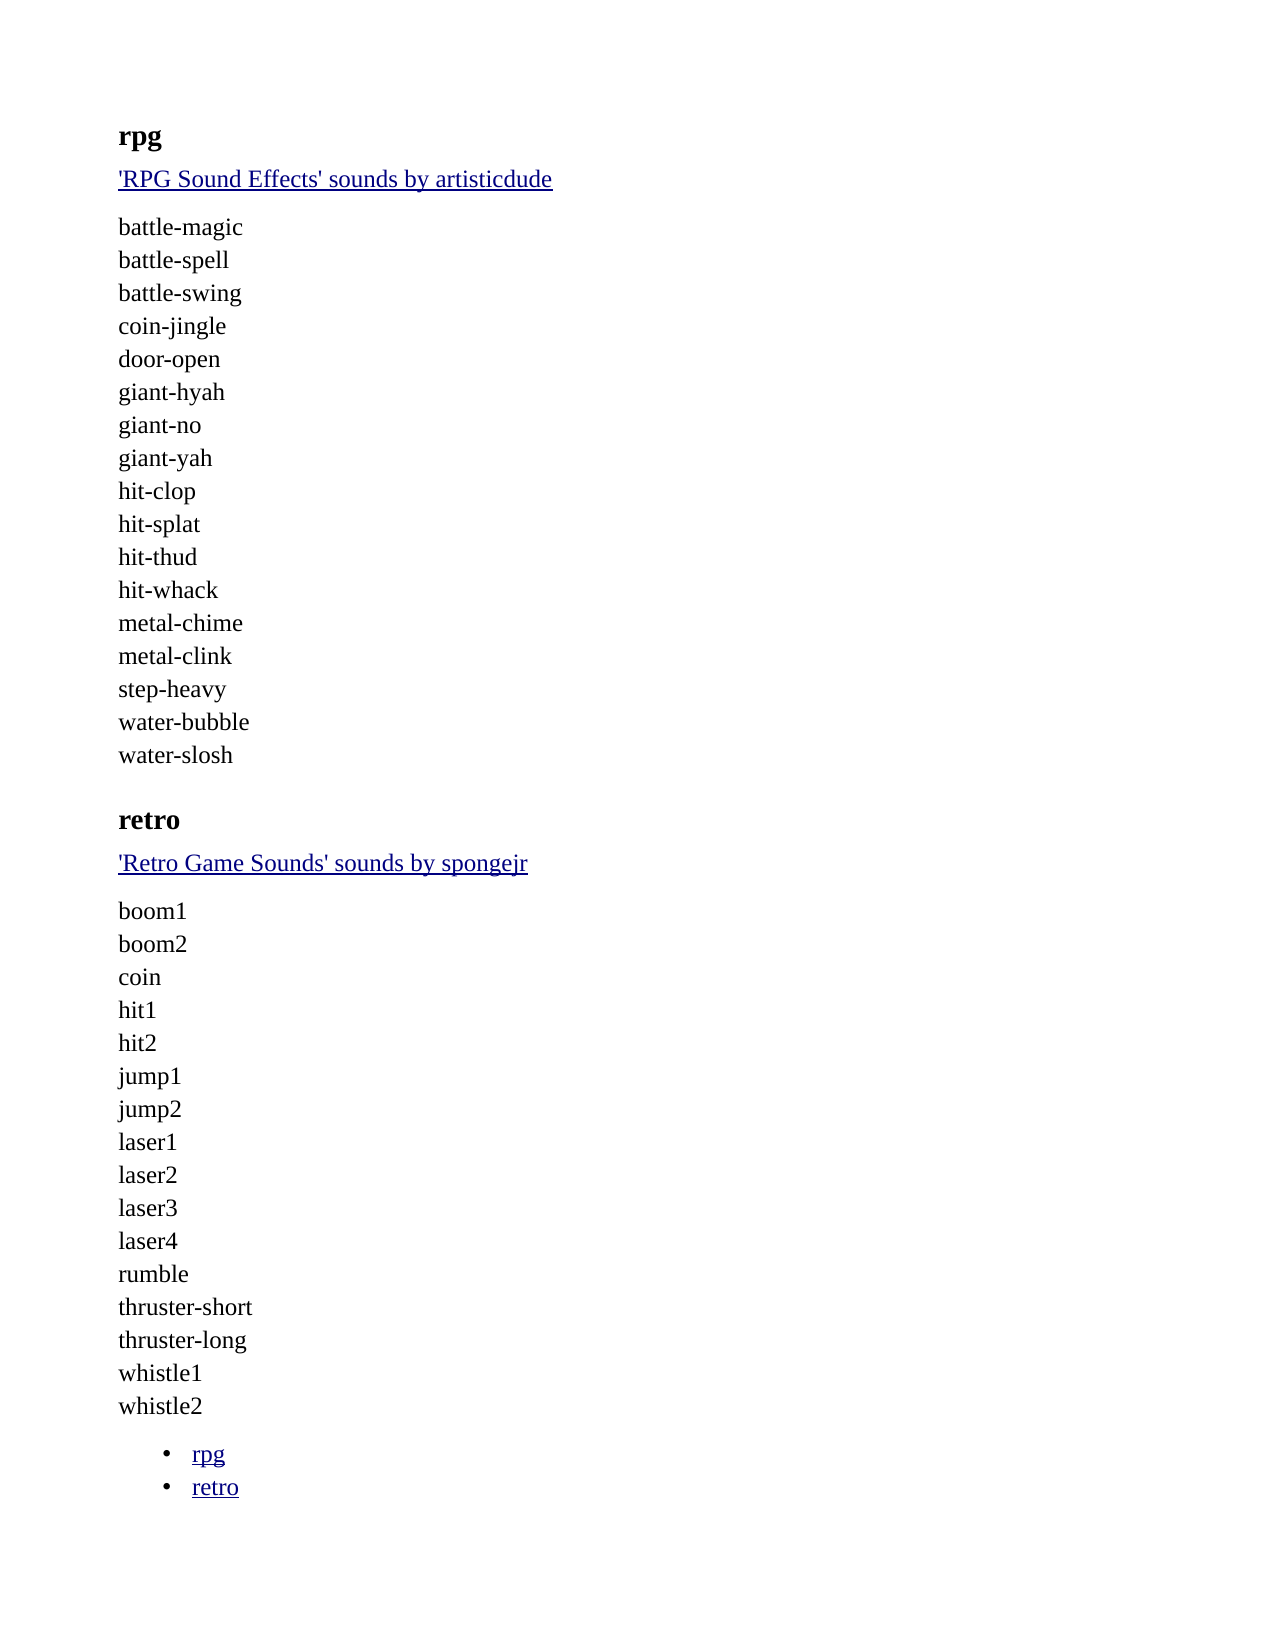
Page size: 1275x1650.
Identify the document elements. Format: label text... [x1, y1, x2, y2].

text giant-yah [118, 443, 1157, 472]
text rumble [118, 1259, 1157, 1288]
text battle-swing [118, 278, 1157, 307]
text giant-hyah [118, 377, 1157, 406]
text hit1 [118, 995, 1157, 1024]
text 'RPG Sound Effects' sounds by artisticdude [118, 164, 1157, 193]
text giant-no [118, 410, 1157, 439]
text hit2 [118, 1028, 1157, 1057]
text jump2 [118, 1094, 1157, 1123]
text whistle1 [118, 1358, 1157, 1387]
text laser4 [118, 1226, 1157, 1255]
subtitle rpg [118, 118, 1157, 152]
text boom2 [118, 929, 1157, 958]
text whistle2 [118, 1391, 1157, 1420]
text 'Retro Game Sounds' sounds by spongejr [118, 848, 1157, 877]
text door-open [118, 344, 1157, 373]
text jump1 [118, 1061, 1157, 1090]
text metal-chime [118, 608, 1157, 637]
text water-slosh [118, 740, 1157, 769]
text coin-jingle [118, 311, 1157, 339]
text hit-splat [118, 509, 1157, 538]
text boom1 [118, 896, 1157, 925]
text laser3 [118, 1193, 1157, 1222]
text hit-thud [118, 542, 1157, 571]
text laser2 [118, 1160, 1157, 1189]
text hit-clop [118, 476, 1157, 505]
text thruster-short [118, 1292, 1157, 1321]
text battle-magic [118, 212, 1157, 241]
text metal-clink [118, 641, 1157, 670]
text laser1 [118, 1127, 1157, 1156]
subtitle retro [118, 802, 1157, 836]
text thruster-long [118, 1325, 1157, 1354]
text water-bubble [118, 707, 1157, 736]
list rpg [162, 1439, 1157, 1468]
text step-heavy [118, 674, 1157, 703]
text hit-whack [118, 575, 1157, 604]
list retro [162, 1472, 1157, 1501]
text coin [118, 962, 1157, 991]
text battle-spell [118, 245, 1157, 273]
